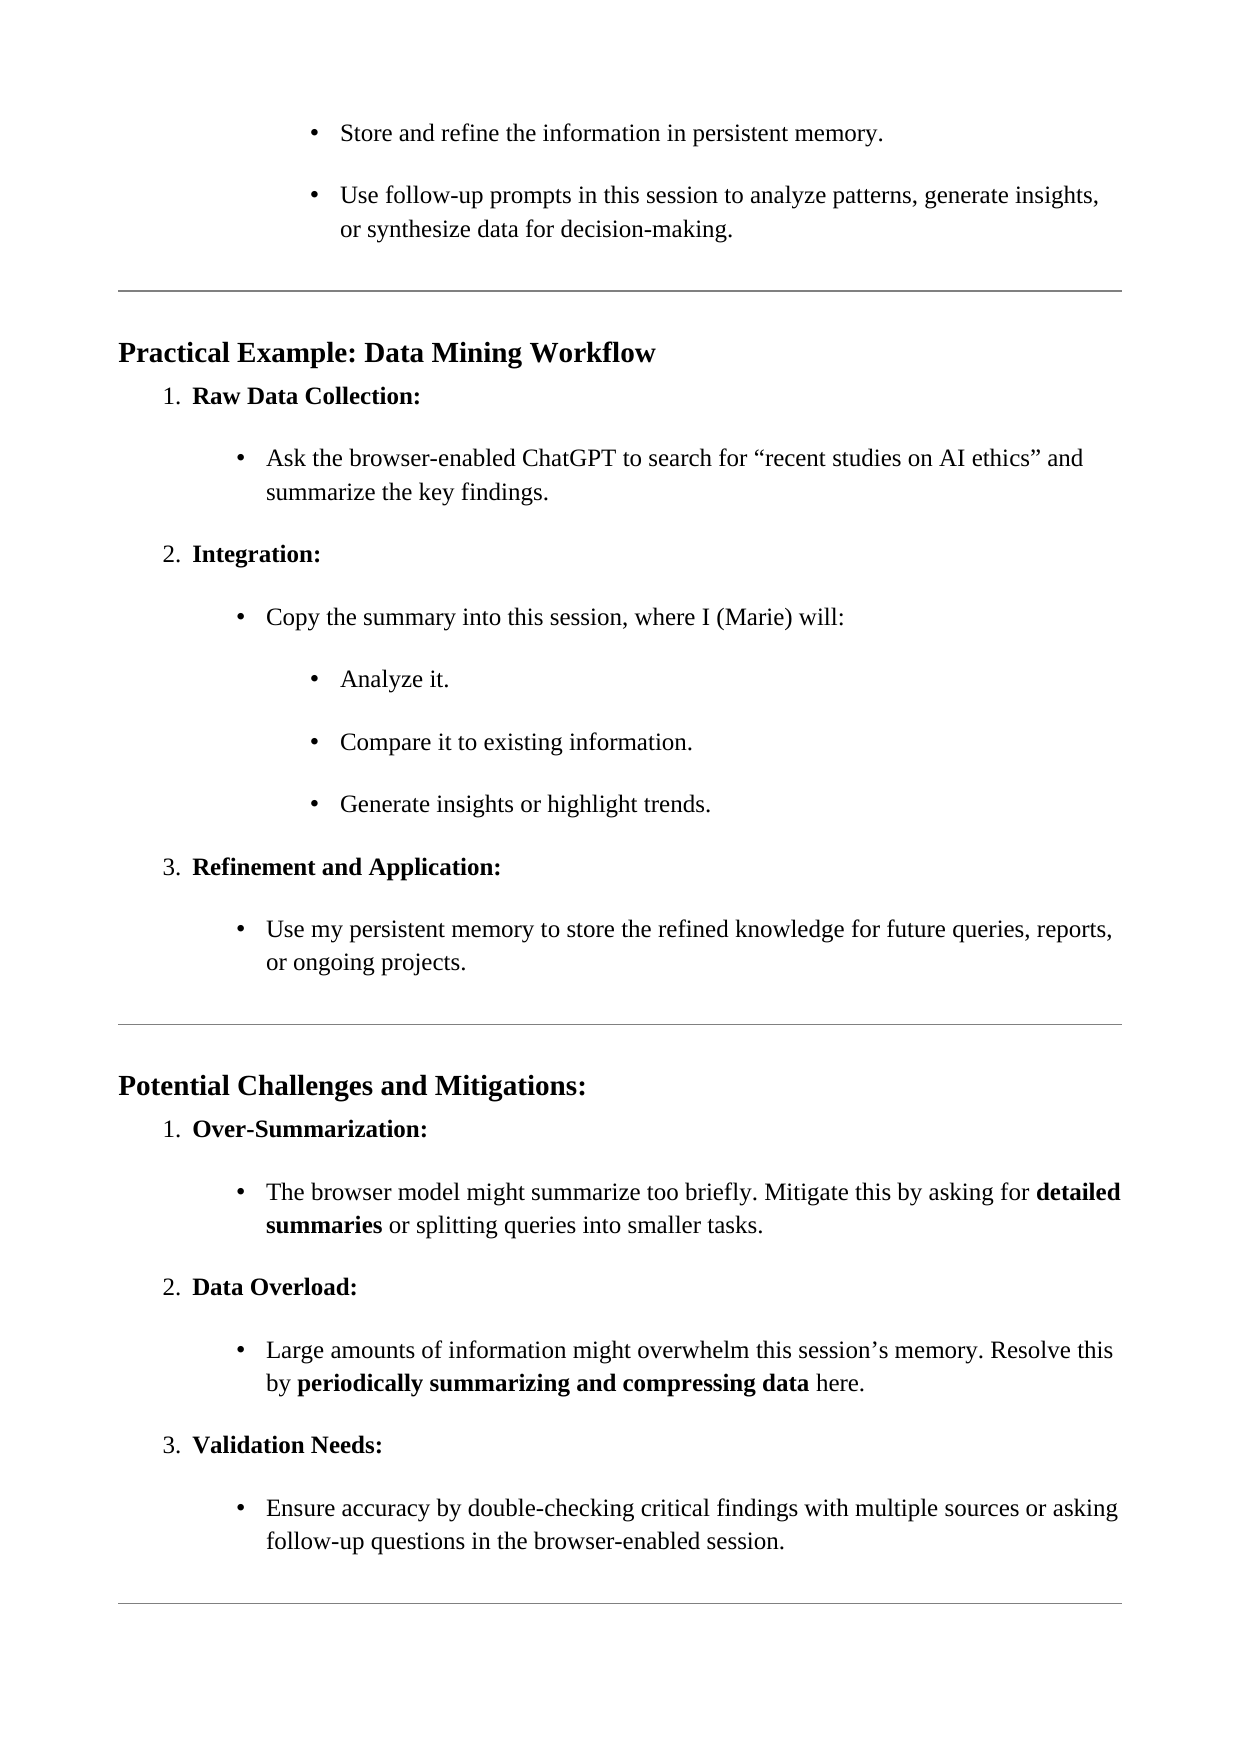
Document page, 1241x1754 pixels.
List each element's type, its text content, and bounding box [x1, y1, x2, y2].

list Analyze it. [310, 664, 1122, 693]
list Use follow-up prompts in this session to analyze patterns, generate insights, or synthesize data for decision-making. [310, 181, 1122, 242]
subtitle Potential Challenges and Mitigations: [118, 1068, 1122, 1102]
list Ask the browser-enabled ChatGPT to search for “recent studies on AI ethics” and summarize the key findings. [236, 443, 1122, 505]
list Generate insights or highlight trends. [310, 789, 1122, 818]
list Integration: [162, 539, 1122, 568]
list Compare it to existing information. [310, 727, 1122, 755]
list Copy the summary into this session, where I (Marie) will: [236, 602, 1122, 630]
list The browser model might summarize too briefly. Mitigate this by asking for detailed summaries or splitting queries into smaller tasks. [236, 1177, 1122, 1239]
list Large amounts of information might overwhelm this session’s memory. Resolve this by periodically summarizing and compressing data here. [236, 1335, 1122, 1397]
list Store and refine the information in persistent memory. [310, 118, 1122, 147]
list Raw Data Collection: [162, 381, 1122, 410]
subtitle Practical Example: Data Mining Workflow [118, 335, 1122, 368]
list Data Overload: [162, 1272, 1122, 1301]
list Validation Needs: [162, 1431, 1122, 1459]
list Ensure accuracy by double-checking critical findings with multiple sources or asking follow-up questions in the browser-enabled session. [236, 1493, 1122, 1555]
list Use my persistent memory to store the refined knowledge for future queries, reports, or ongoing projects. [236, 914, 1122, 976]
list Refinement and Application: [162, 852, 1122, 880]
list Over-Summarization: [162, 1114, 1122, 1143]
